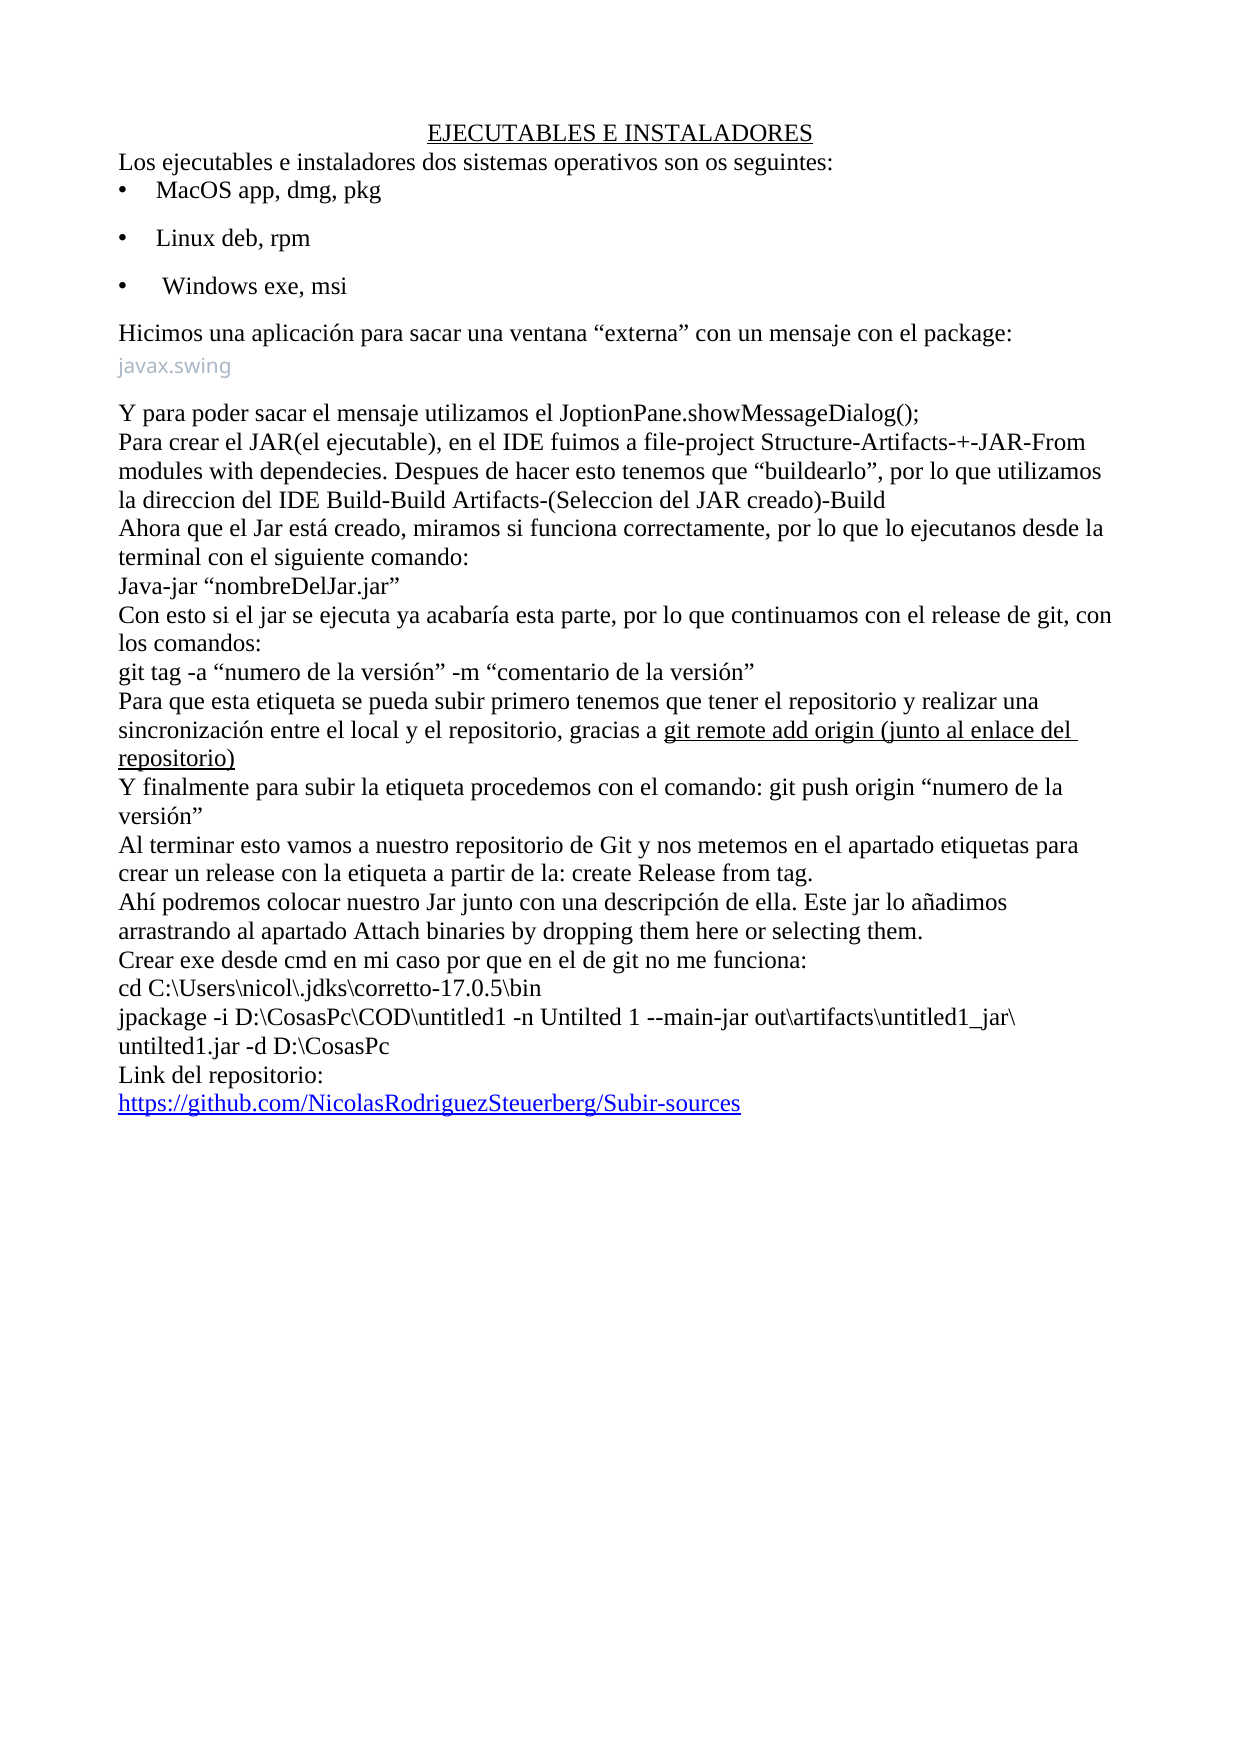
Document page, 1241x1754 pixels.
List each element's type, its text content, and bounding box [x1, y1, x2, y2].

text EJECUTABLES E INSTALADORES [118, 118, 1122, 147]
text Y finalmente para subir la etiqueta procedemos con el comando: git push origin “numero de la versión” [118, 772, 1122, 830]
text Link del repositorio: [118, 1060, 1122, 1088]
text Crear exe desde cmd en mi caso por que en el de git no me funciona: [118, 945, 1122, 973]
text Para que esta etiqueta se pueda subir primero tenemos que tener el repositorio y realizar una sincronización entre el local y el repositorio, gracias a git remote add origin (junto al enlace del repositorio) [118, 686, 1122, 772]
text Para crear el JAR(el ejecutable), en el IDE fuimos a file-project Structure-Artifacts-+-JAR-From modules with dependecies. Despues de hacer esto tenemos que “buildearlo”, por lo que utilizamos la direccion del IDE Build-Build Artifacts-(Seleccion del JAR creado)-Build [118, 427, 1122, 513]
list Linux deb, rpm [81, 223, 1122, 252]
text Los ejecutables e instaladores dos sistemas operativos son os seguintes: [118, 147, 1122, 176]
text Ahora que el Jar está creado, miramos si funciona correctamente, por lo que lo ejecutanos desde la terminal con el siguiente comando: [118, 513, 1122, 571]
text cd C:\Users\nicol\.jdks\corretto-17.0.5\bin [118, 973, 1122, 1002]
text https://github.com/NicolasRodriguezSteuerberg/Subir-sources [118, 1088, 1122, 1117]
text git tag -a “numero de la versión” -m “comentario de la versión” [118, 657, 1122, 686]
text Con esto si el jar se ejecuta ya acabaría esta parte, por lo que continuamos con el release de git, con los comandos: [118, 600, 1122, 657]
text Ahí podremos colocar nuestro Jar junto con una descripción de ella. Este jar lo añadimos arrastrando al apartado Attach binaries by dropping them here or selecting them. [118, 887, 1122, 945]
list Windows exe, msi [81, 271, 1122, 299]
text Java-jar “nombreDelJar.jar” [118, 571, 1122, 600]
text jpackage -i D:\CosasPc\COD\untitled1 -n Untilted 1 --main-jar out\artifacts\untitled1_jar\untilted1.jar -d D:\CosasPc [118, 1002, 1122, 1060]
text Y para poder sacar el mensaje utilizamos el JoptionPane.showMessageDialog(); [118, 398, 1122, 427]
text Hicimos una aplicación para sacar una ventana “externa” con un mensaje con el package: javax.swing [118, 318, 1122, 380]
text Al terminar esto vamos a nuestro repositorio de Git y nos metemos en el apartado etiquetas para crear un release con la etiqueta a partir de la: create Release from tag. [118, 830, 1122, 887]
list MacOS app, dmg, pkg [81, 176, 1122, 204]
